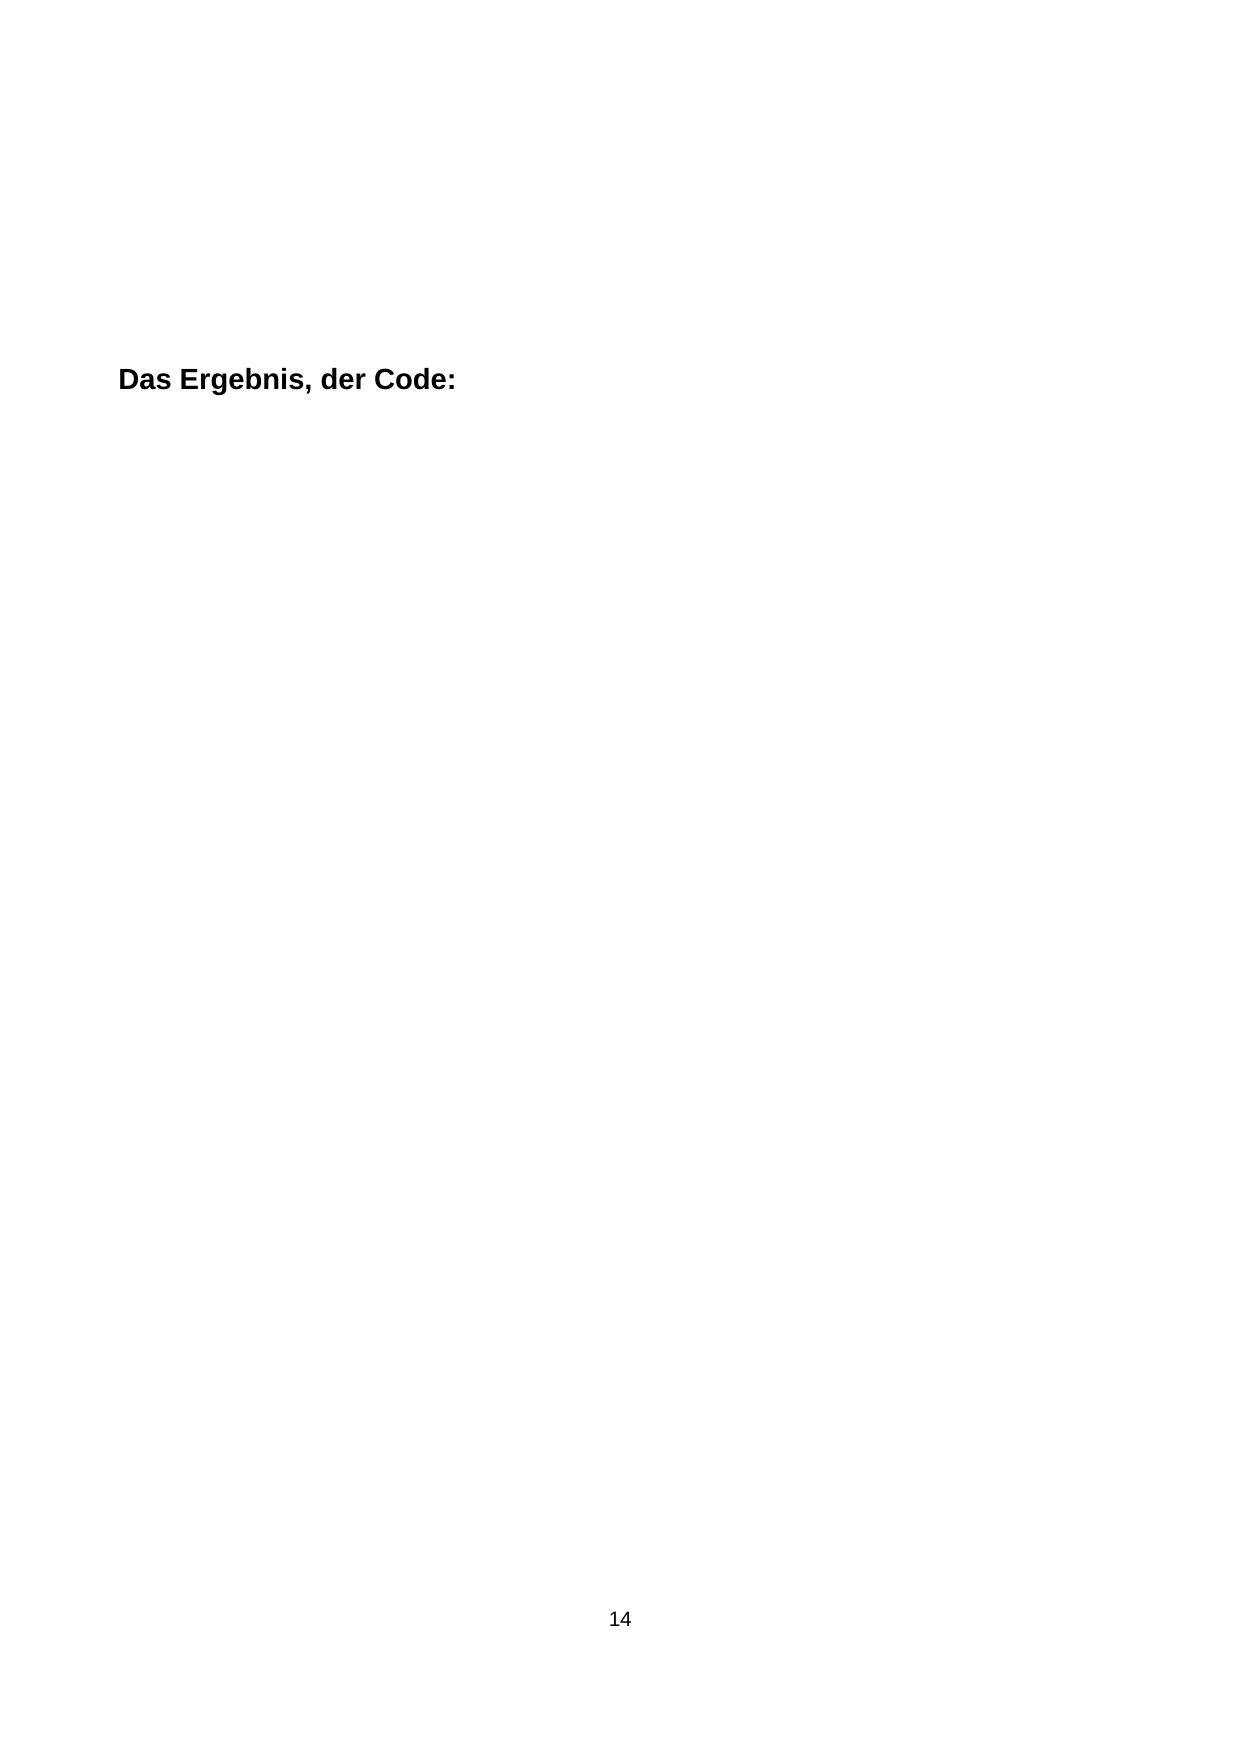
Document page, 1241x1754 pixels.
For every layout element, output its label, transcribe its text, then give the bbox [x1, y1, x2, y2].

subtitle Das Ergebnis, der Code: [118, 362, 1122, 395]
